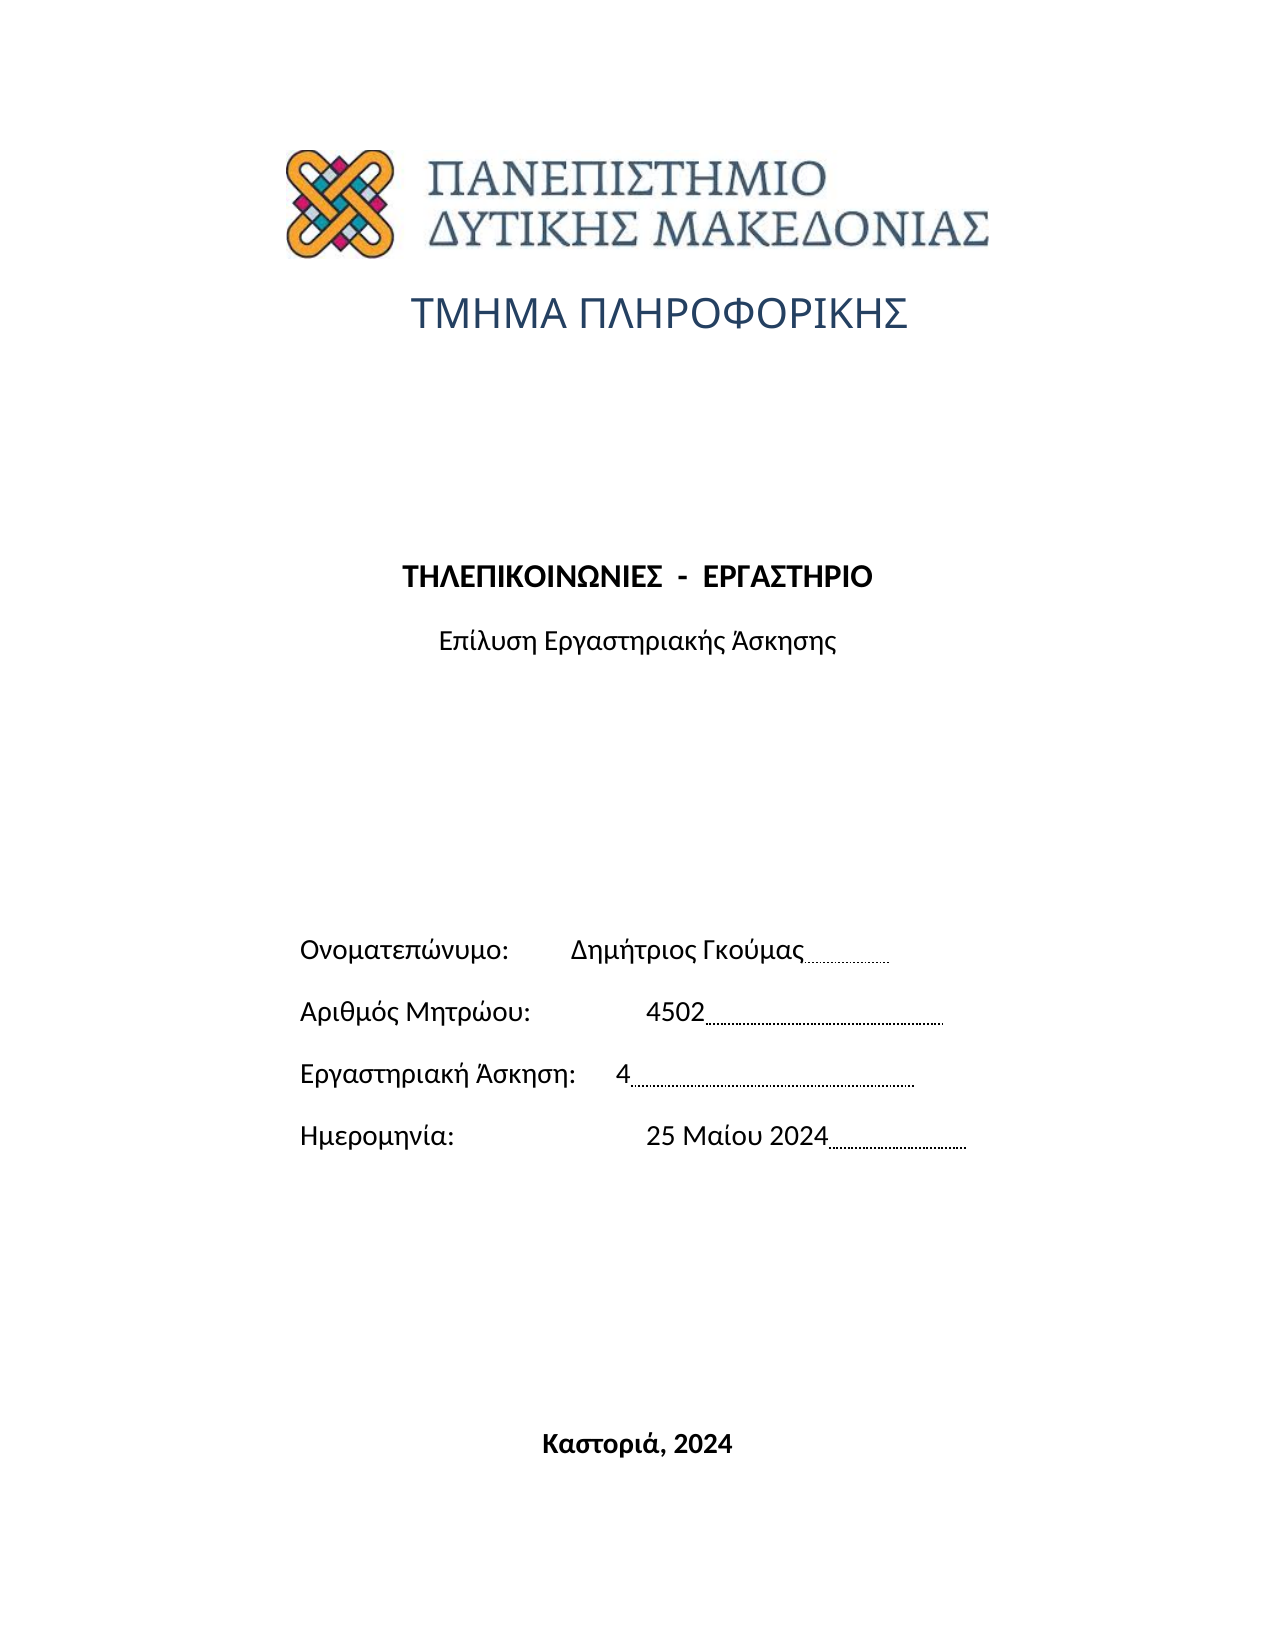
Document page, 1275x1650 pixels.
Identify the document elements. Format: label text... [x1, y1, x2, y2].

text Εργαστηριακή Άσκηση: 4 [300, 1055, 1125, 1090]
text Επίλυση Εργαστηριακής Άσκησης [150, 622, 1125, 658]
text Αριθμός Μητρώου: 4502 [300, 993, 1125, 1029]
text ΤΜΗΜΑ ΠΛΗΡΟΦΟΡΙΚΗΣ [150, 283, 1125, 340]
picture [286, 150, 989, 259]
text Ονοματεπώνυμο: Δημήτριος Γκούμας [300, 931, 1125, 967]
text Ημερομηνία: 25 Μαίου 2024 [300, 1117, 1125, 1152]
text ΤΗΛΕΠΙΚΟΙΝΩΝΙΕΣ - ΕΡΓΑΣΤΗΡΙΟ [150, 555, 1125, 596]
text Καστοριά, 2024 [150, 1425, 1125, 1461]
